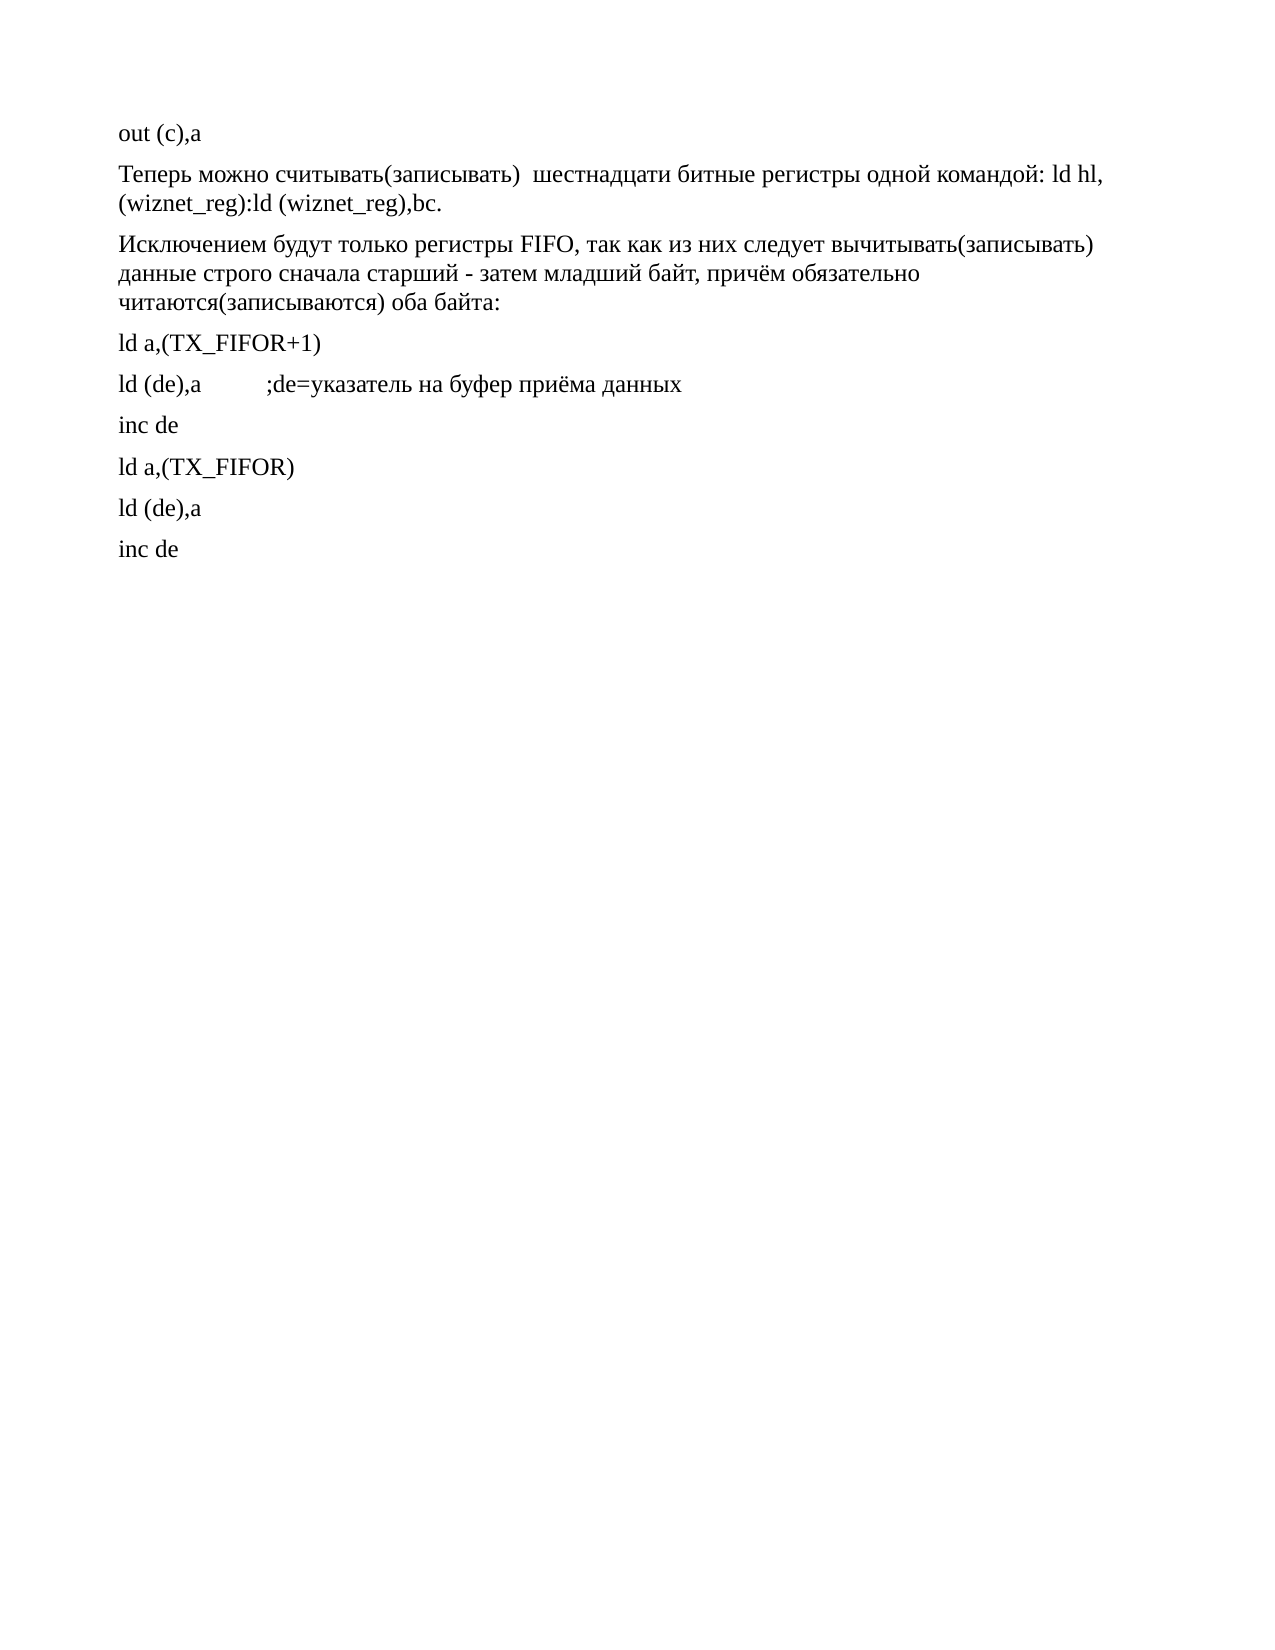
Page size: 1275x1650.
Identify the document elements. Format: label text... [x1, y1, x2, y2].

text ld (de),a ;de=указатель на буфер приёма данных [118, 369, 1157, 398]
text Теперь можно считывать(записывать) шестнадцати битные регистры одной командой: ld hl,(wiznet_reg):ld (wiznet_reg),bc. [118, 159, 1157, 217]
text inc de [118, 411, 1157, 439]
text inc de [118, 534, 1157, 563]
text ld a,(TX_FIFOR) [118, 452, 1157, 481]
text Исключением будут только регистры FIFO, так как из них следует вычитывать(записывать) данные строго сначала старший - затем младший байт, причём обязательно читаются(записываются) оба байта: [118, 229, 1157, 316]
text ld a,(TX_FIFOR+1) [118, 328, 1157, 357]
text out (c),a [118, 118, 1157, 147]
text ld (de),a [118, 493, 1157, 522]
